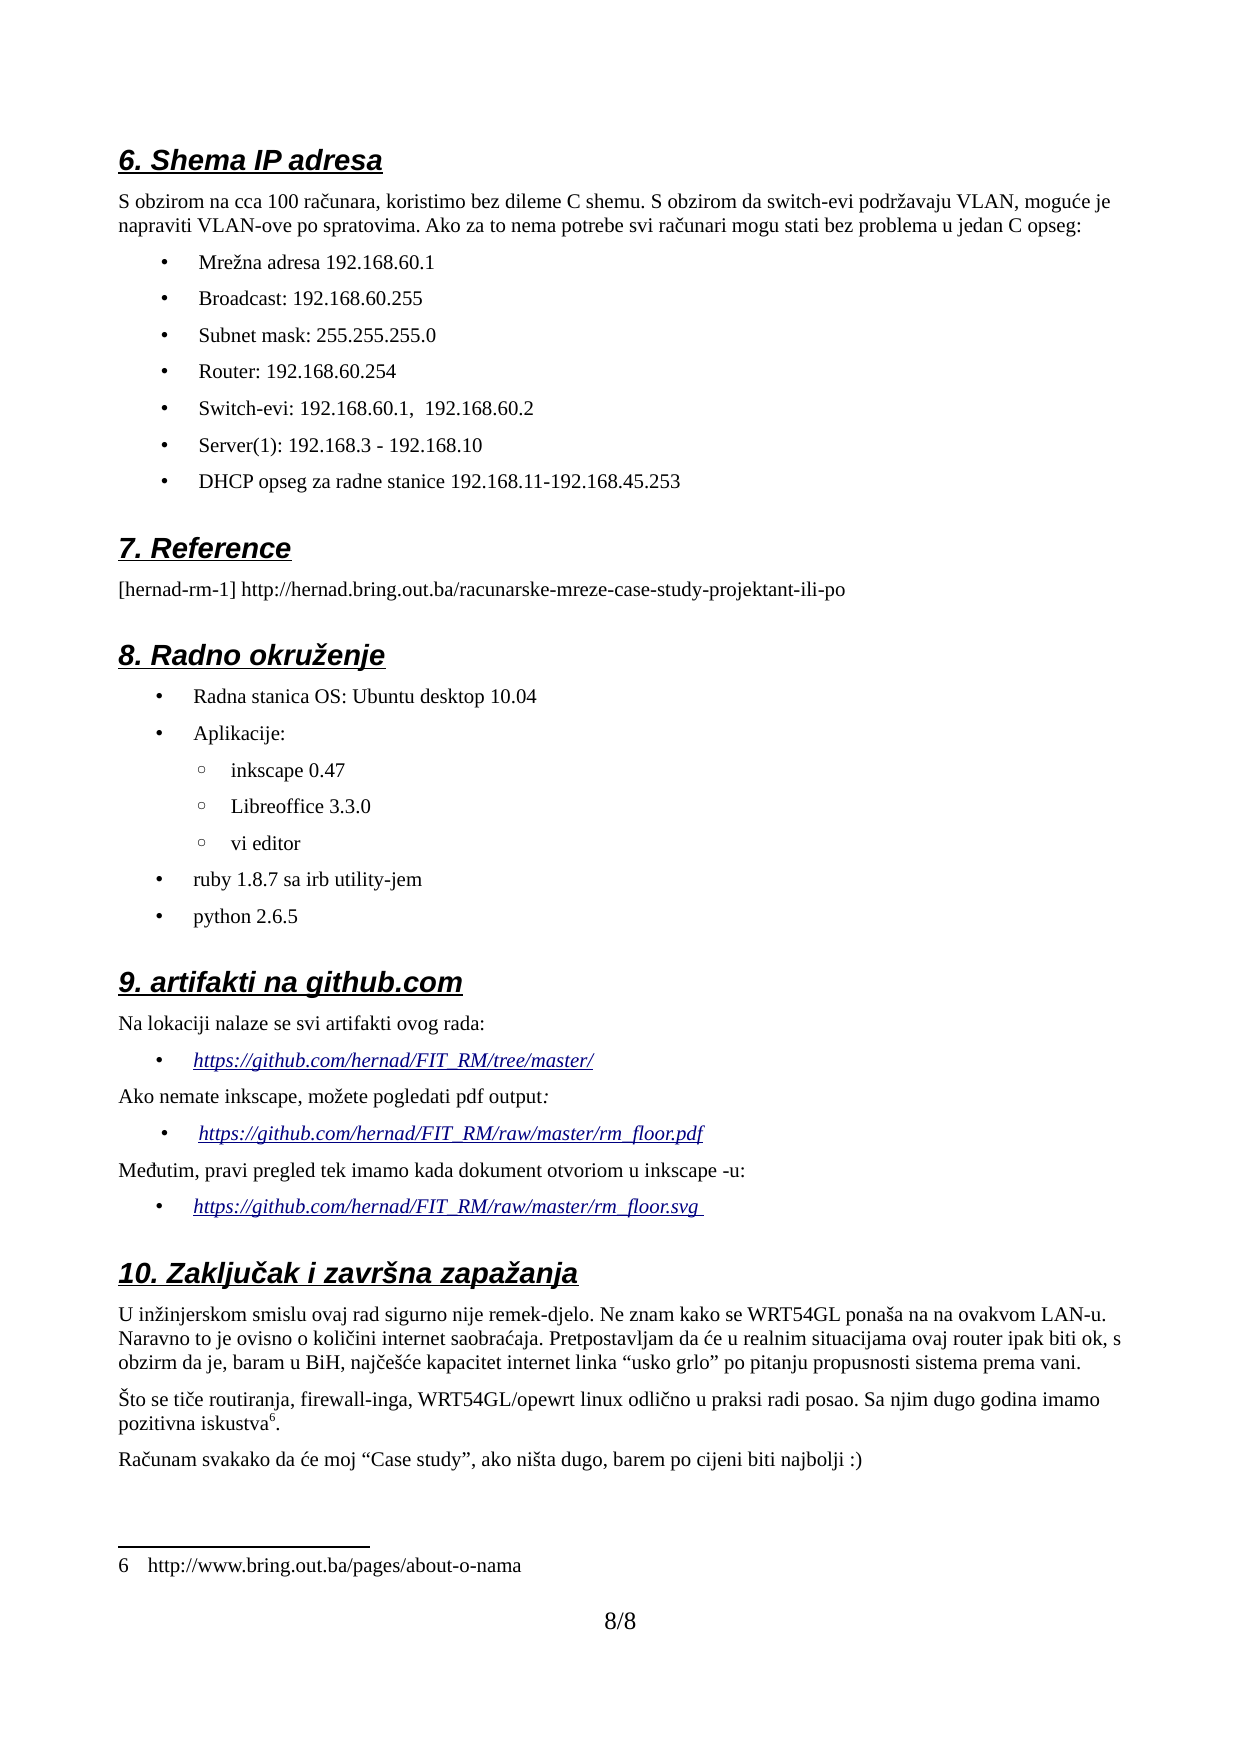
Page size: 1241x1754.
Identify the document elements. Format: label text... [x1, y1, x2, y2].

list vi editor [193, 831, 1122, 855]
list inkscape 0.47 [193, 757, 1122, 782]
list https://github.com/hernad/FIT_RM/raw/master/rm_floor.pdf [161, 1121, 1122, 1145]
list Router: 192.168.60.254 [161, 359, 1122, 383]
list DHCP opseg za radne stanice 192.168.11-192.168.45.253 [161, 469, 1122, 493]
text Ako nemate inkscape, možete pogledati pdf output: [118, 1084, 1122, 1108]
list Radna stanica OS: Ubuntu desktop 10.04 [156, 684, 1122, 708]
list Aplikacije: [156, 721, 1122, 745]
list ruby 1.8.7 sa irb utility-jem [156, 867, 1122, 891]
subtitle 8. Radno okruženje [118, 638, 1122, 672]
list https://github.com/hernad/FIT_RM/tree/master/ [156, 1048, 1122, 1072]
text U inžinjerskom smislu ovaj rad sigurno nije remek-djelo. Ne znam kako se WRT54GL ponaša na na ovakvom LAN-u. Naravno to je ovisno o količini internet saobraćaja. Pretpostavljam da će u realnim situacijama ovaj router ipak biti ok, s obzirm da je, baram u BiH, najčešće kapacitet internet linka “usko grlo” po pitanju propusnosti sistema prema vani. [118, 1302, 1122, 1374]
text Što se tiče routiranja, firewall-inga, WRT54GL/opewrt linux odlično u praksi radi posao. Sa njim dugo godina imamo pozitivna iskustva. [118, 1386, 1122, 1434]
text Računam svakako da će moj “Case study”, ako ništa dugo, barem po cijeni biti najbolji :) [118, 1447, 1122, 1471]
subtitle 7. Reference [118, 531, 1122, 564]
list Subnet mask: 255.255.255.0 [161, 323, 1122, 347]
text http://www.bring.out.ba/pages/about-o-nama [118, 1553, 1122, 1577]
list python 2.6.5 [156, 904, 1122, 928]
subtitle 9. artifakti na github.com [118, 965, 1122, 999]
text S obzirom na cca 100 računara, koristimo bez dileme C shemu. S obzirom da switch-evi podržavaju VLAN, moguće je napraviti VLAN-ove po spratovima. Ako za to nema potrebe svi računari mogu stati bez problema u jedan C opseg: [118, 189, 1122, 237]
subtitle 6. Shema IP adresa [118, 143, 1122, 177]
list Switch-evi: 192.168.60.1, 192.168.60.2 [161, 396, 1122, 420]
text [hernad-rm-1] http://hernad.bring.out.ba/racunarske-mreze-case-study-projektant-ili-po [118, 577, 1122, 601]
list Server(1): 192.168.3 - 192.168.10 [161, 433, 1122, 457]
subtitle 10. Zaključak i završna zapažanja [118, 1256, 1122, 1289]
list Broadcast: 192.168.60.255 [161, 286, 1122, 310]
list https://github.com/hernad/FIT_RM/raw/master/rm_floor.svg [156, 1194, 1122, 1218]
text Međutim, pravi pregled tek imamo kada dokument otvoriom u inkscape -u: [118, 1158, 1122, 1182]
list Libreoffice 3.3.0 [193, 794, 1122, 818]
list Mrežna adresa 192.168.60.1 [161, 250, 1122, 274]
text Na lokaciji nalaze se svi artifakti ovog rada: [118, 1011, 1122, 1035]
